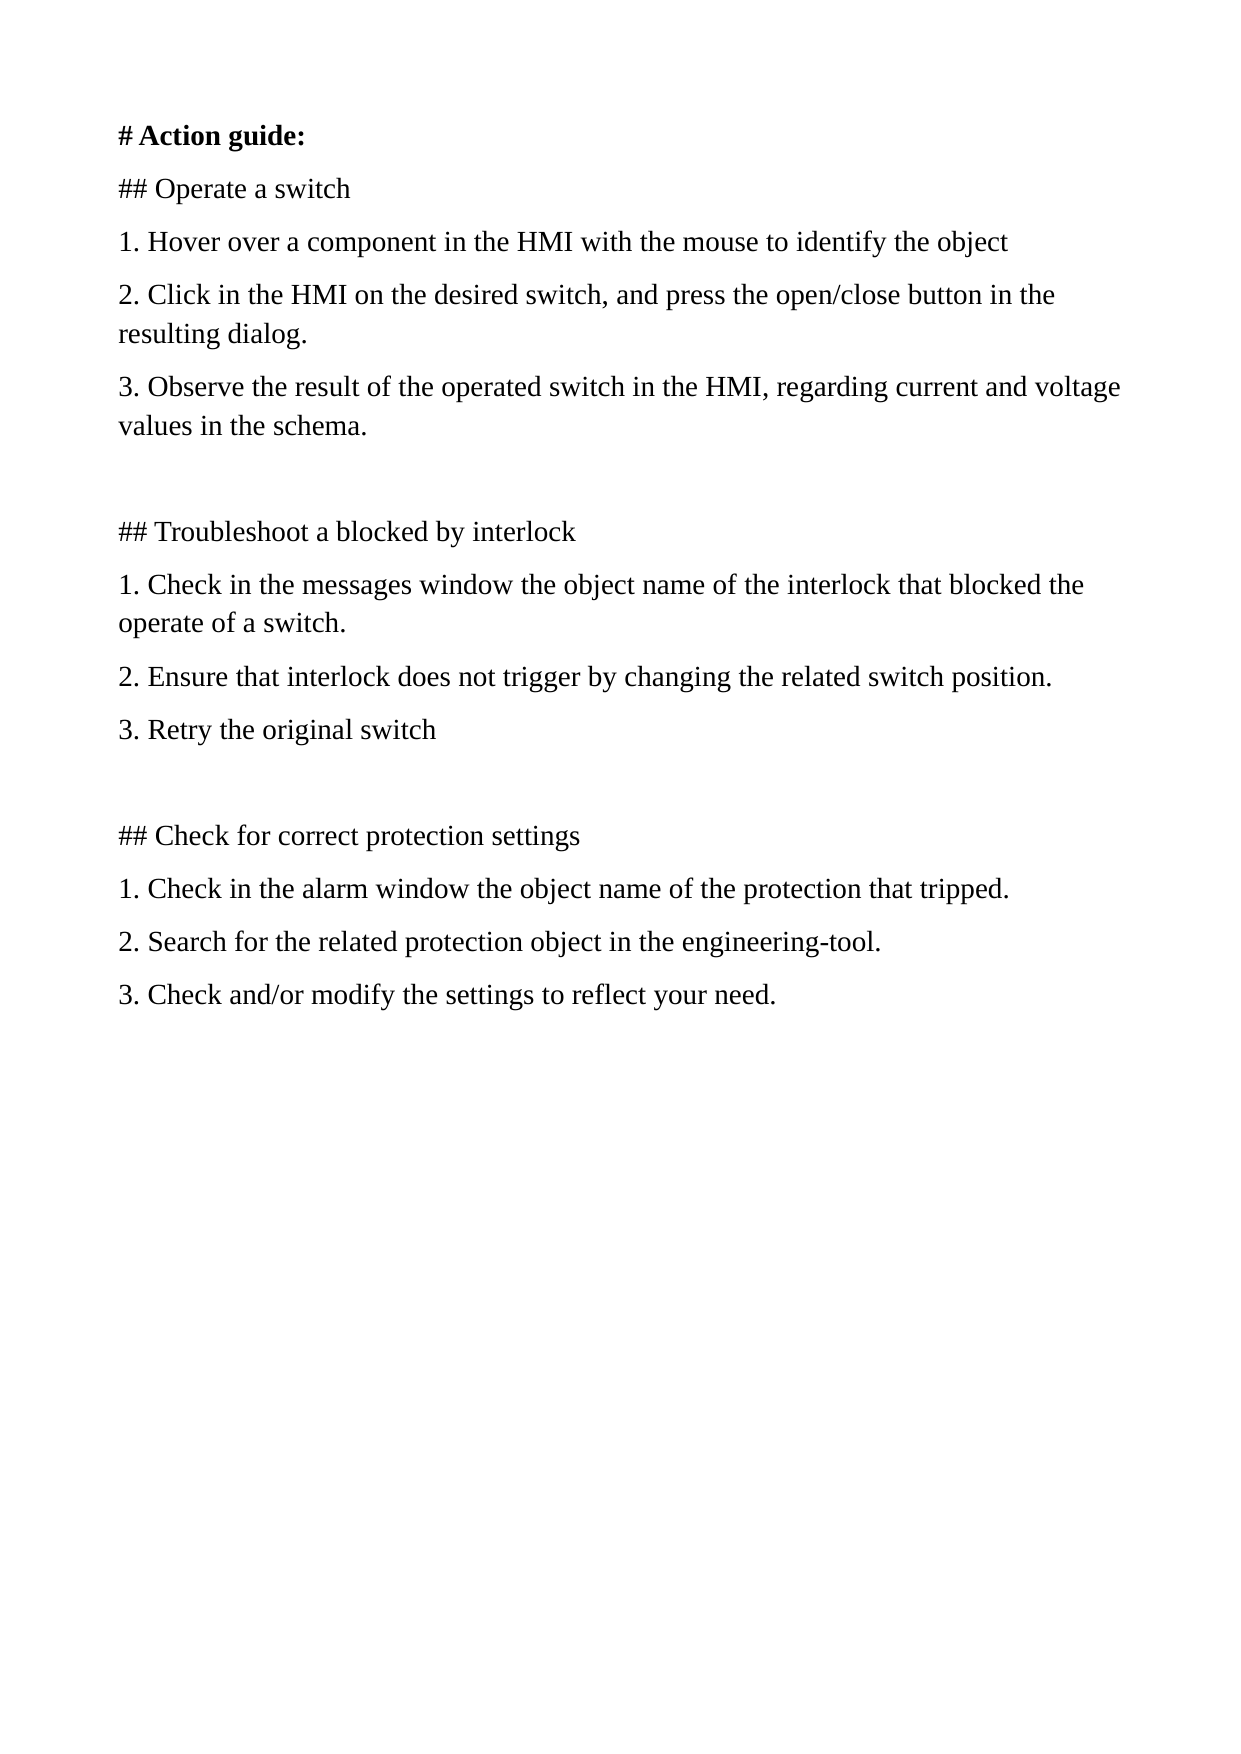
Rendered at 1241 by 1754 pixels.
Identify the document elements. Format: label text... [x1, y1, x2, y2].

text 2. Search for the related protection object in the engineering-tool. [118, 924, 1122, 958]
text 3. Observe the result of the operated switch in the HMI, regarding current and voltage values in the schema. [118, 369, 1122, 441]
text 2. Ensure that interlock does not trigger by changing the related switch position. [118, 659, 1122, 692]
text 1. Hover over a component in the HMI with the mouse to identify the object [118, 224, 1122, 258]
text ## Operate a switch [118, 171, 1122, 205]
text ## Troubleshoot a blocked by interlock [118, 514, 1122, 547]
text 3. Retry the original switch [118, 712, 1122, 745]
text 1. Check in the messages window the object name of the interlock that blocked the operate of a switch. [118, 567, 1122, 639]
text 3. Check and/or modify the settings to reflect your need. [118, 977, 1122, 1011]
text # Action guide: [118, 118, 1122, 152]
text 2. Click in the HMI on the desired switch, and press the open/close button in the resulting dialog. [118, 277, 1122, 349]
text 1. Check in the alarm window the object name of the protection that tripped. [118, 871, 1122, 905]
text ## Check for correct protection settings [118, 818, 1122, 852]
